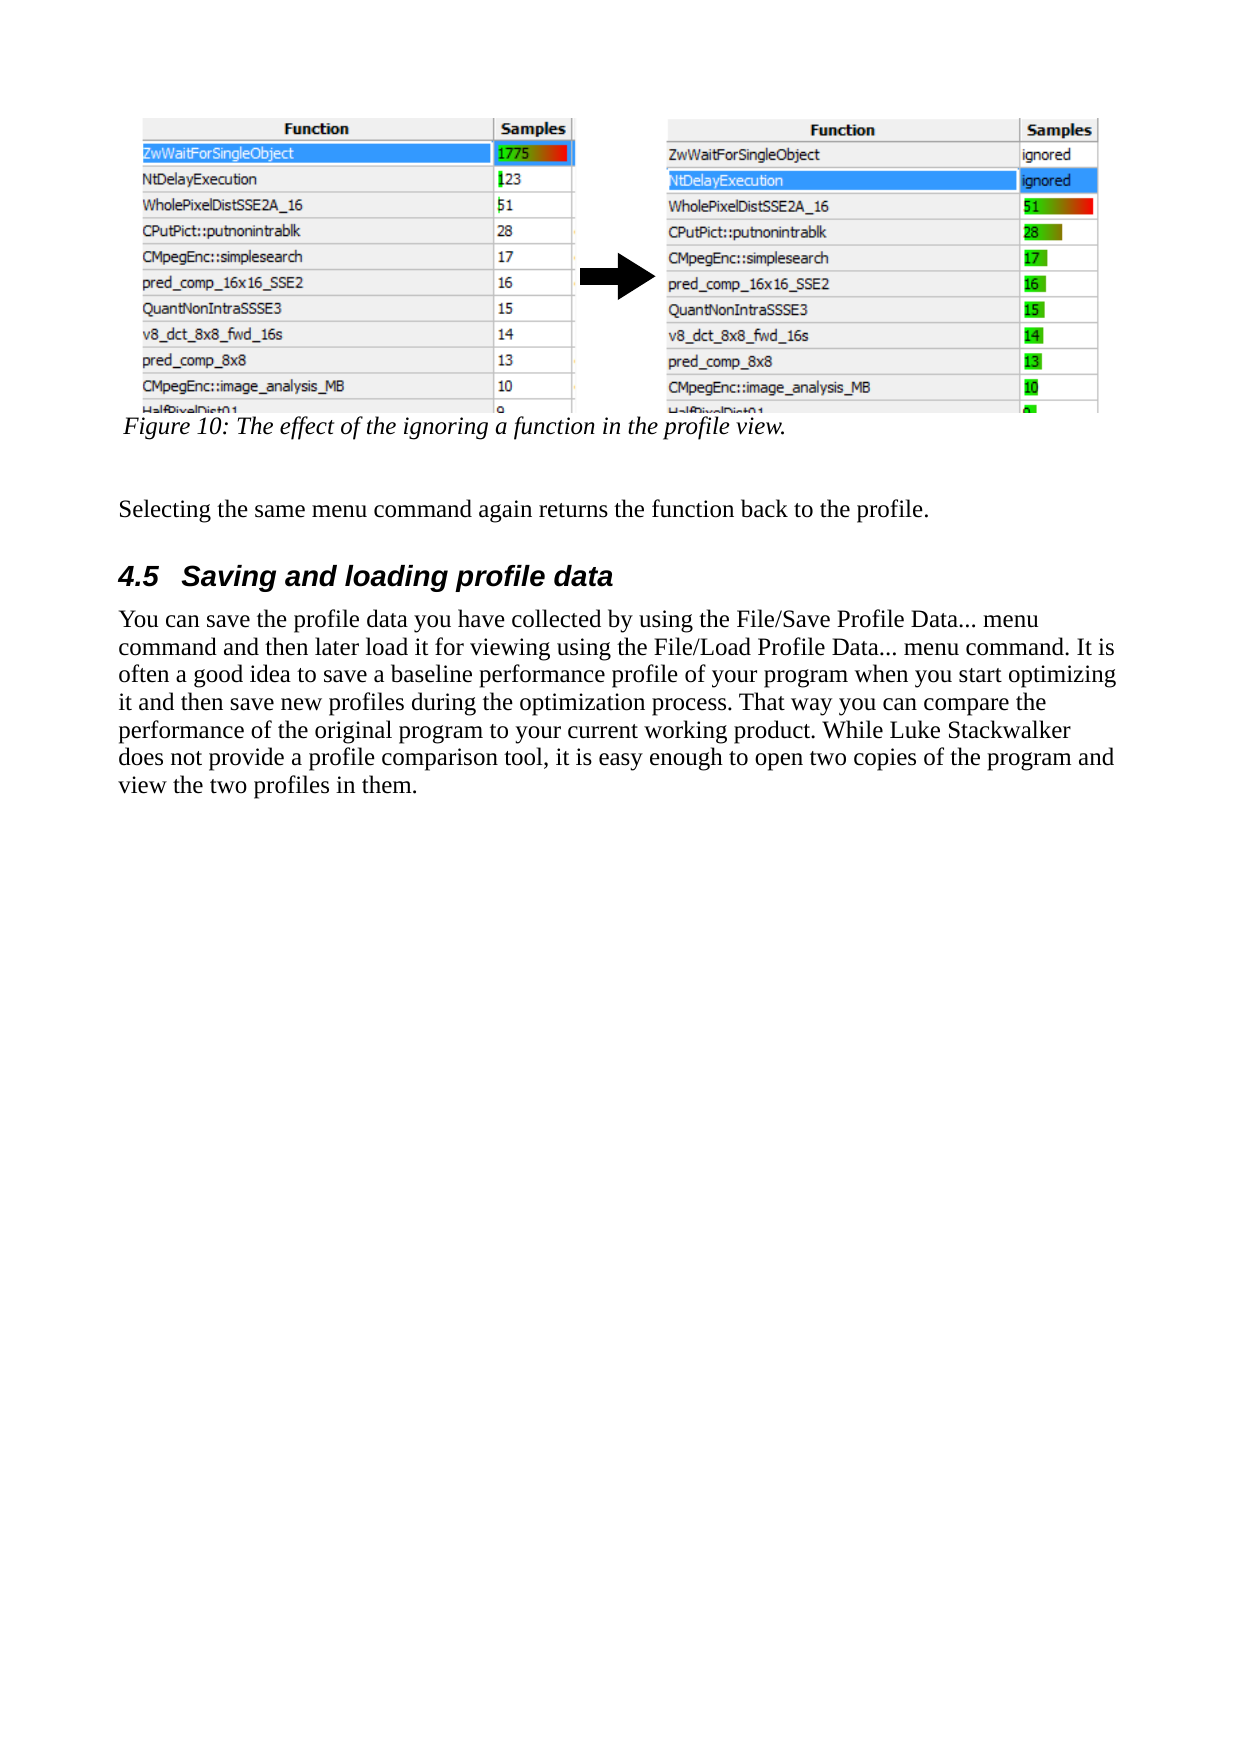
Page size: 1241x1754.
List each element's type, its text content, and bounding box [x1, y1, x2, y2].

text You can save the profile data you have collected by using the File/Save Profile Data... menu command and then later load it for viewing using the File/Load Profile Data... menu command. It is often a good idea to save a baseline performance profile of your program when you start optimizing it and then save new profiles during the optimization process. That way you can compare the performance of the original program to your current working product. While Luke Stackwalker does not provide a profile comparison tool, it is easy enough to open two copies of the program and view the two profiles in them. [118, 605, 1122, 799]
text Selecting the same menu command again returns the function back to the profile. [118, 495, 1122, 522]
text Figure 10: The effect of the ignoring a function in the profile view. [123, 131, 1119, 440]
subtitle Saving and loading profile data [118, 560, 1122, 592]
